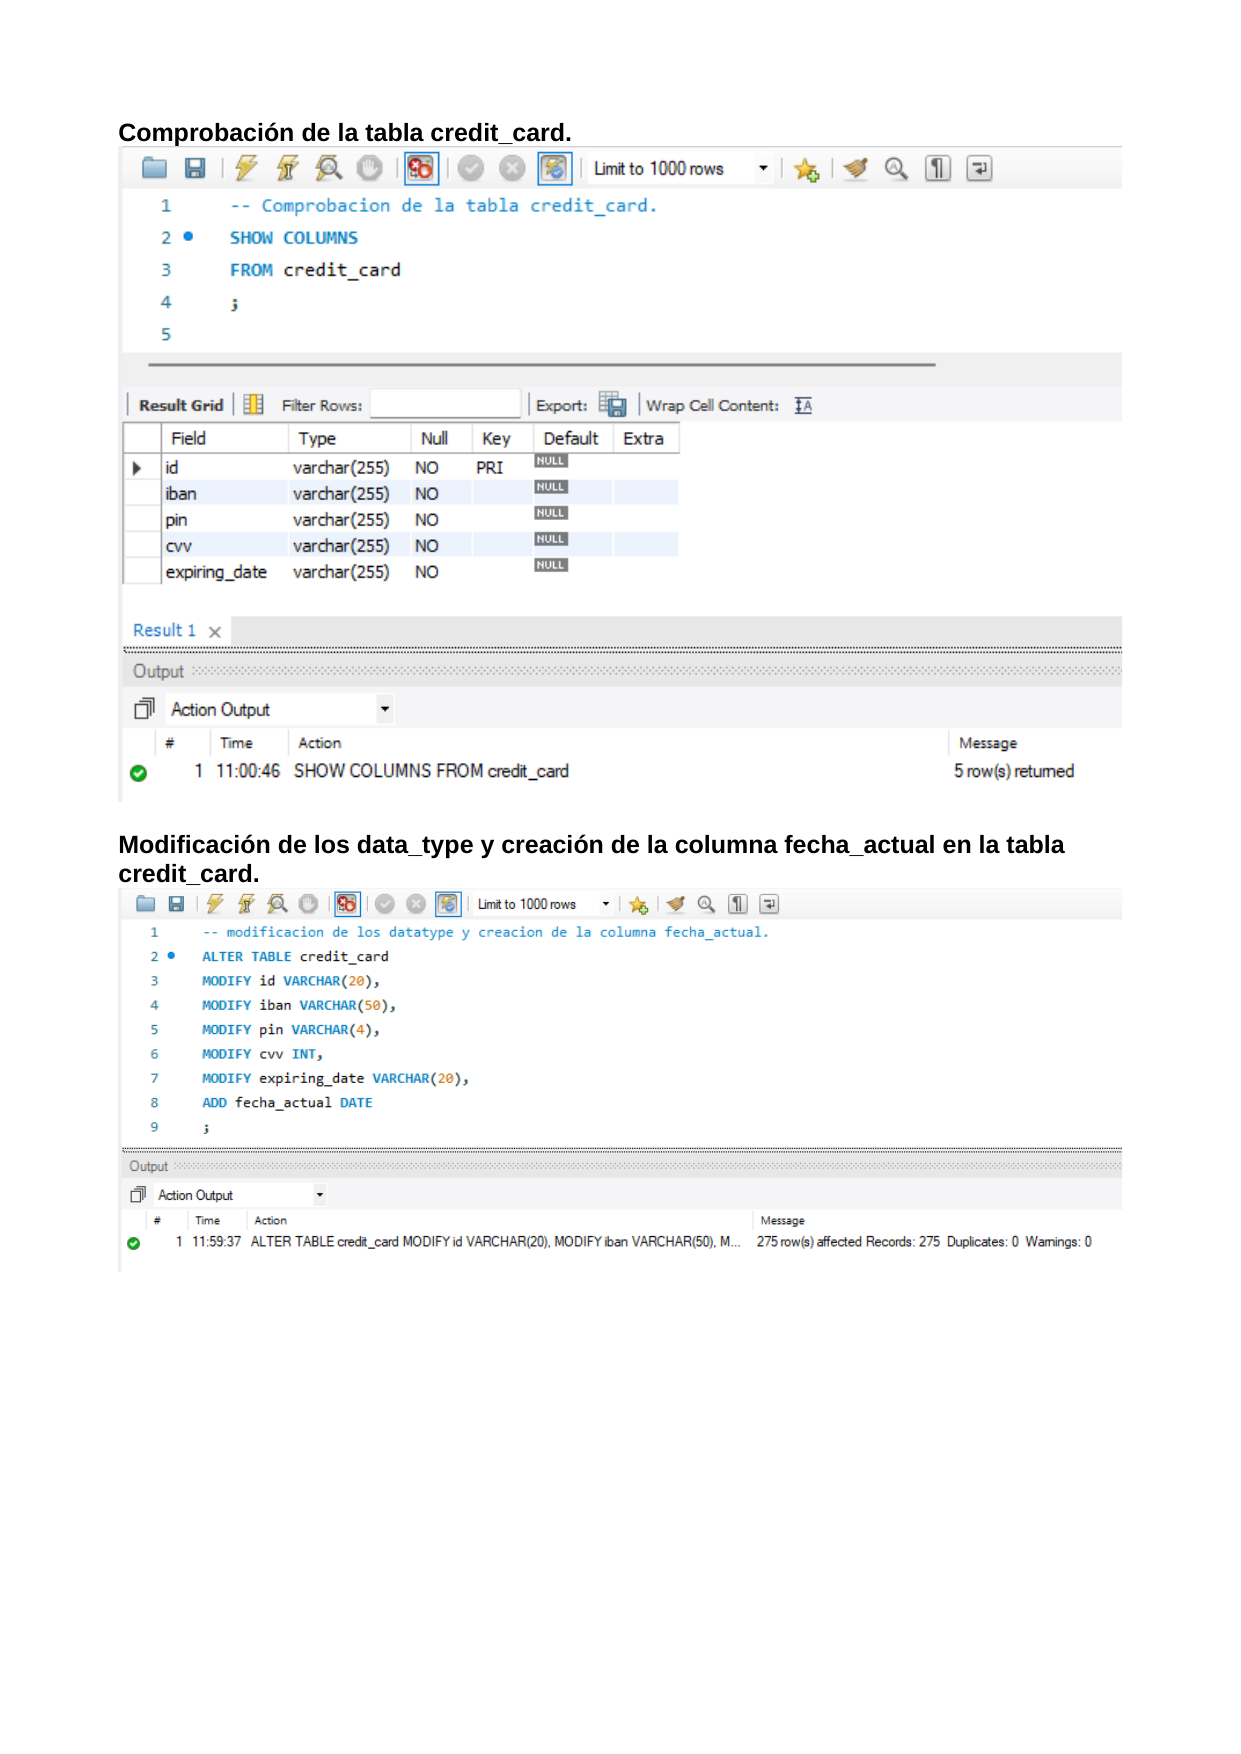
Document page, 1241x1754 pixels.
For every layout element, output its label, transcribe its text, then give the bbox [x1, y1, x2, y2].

text credit_card. [118, 859, 1122, 888]
picture [118, 888, 1123, 1272]
text Comprobación de la tabla credit_card. [118, 118, 1122, 146]
picture [118, 146, 1123, 802]
text Modificación de los data_type y creación de la columna fecha_actual en la tabla [118, 831, 1122, 859]
